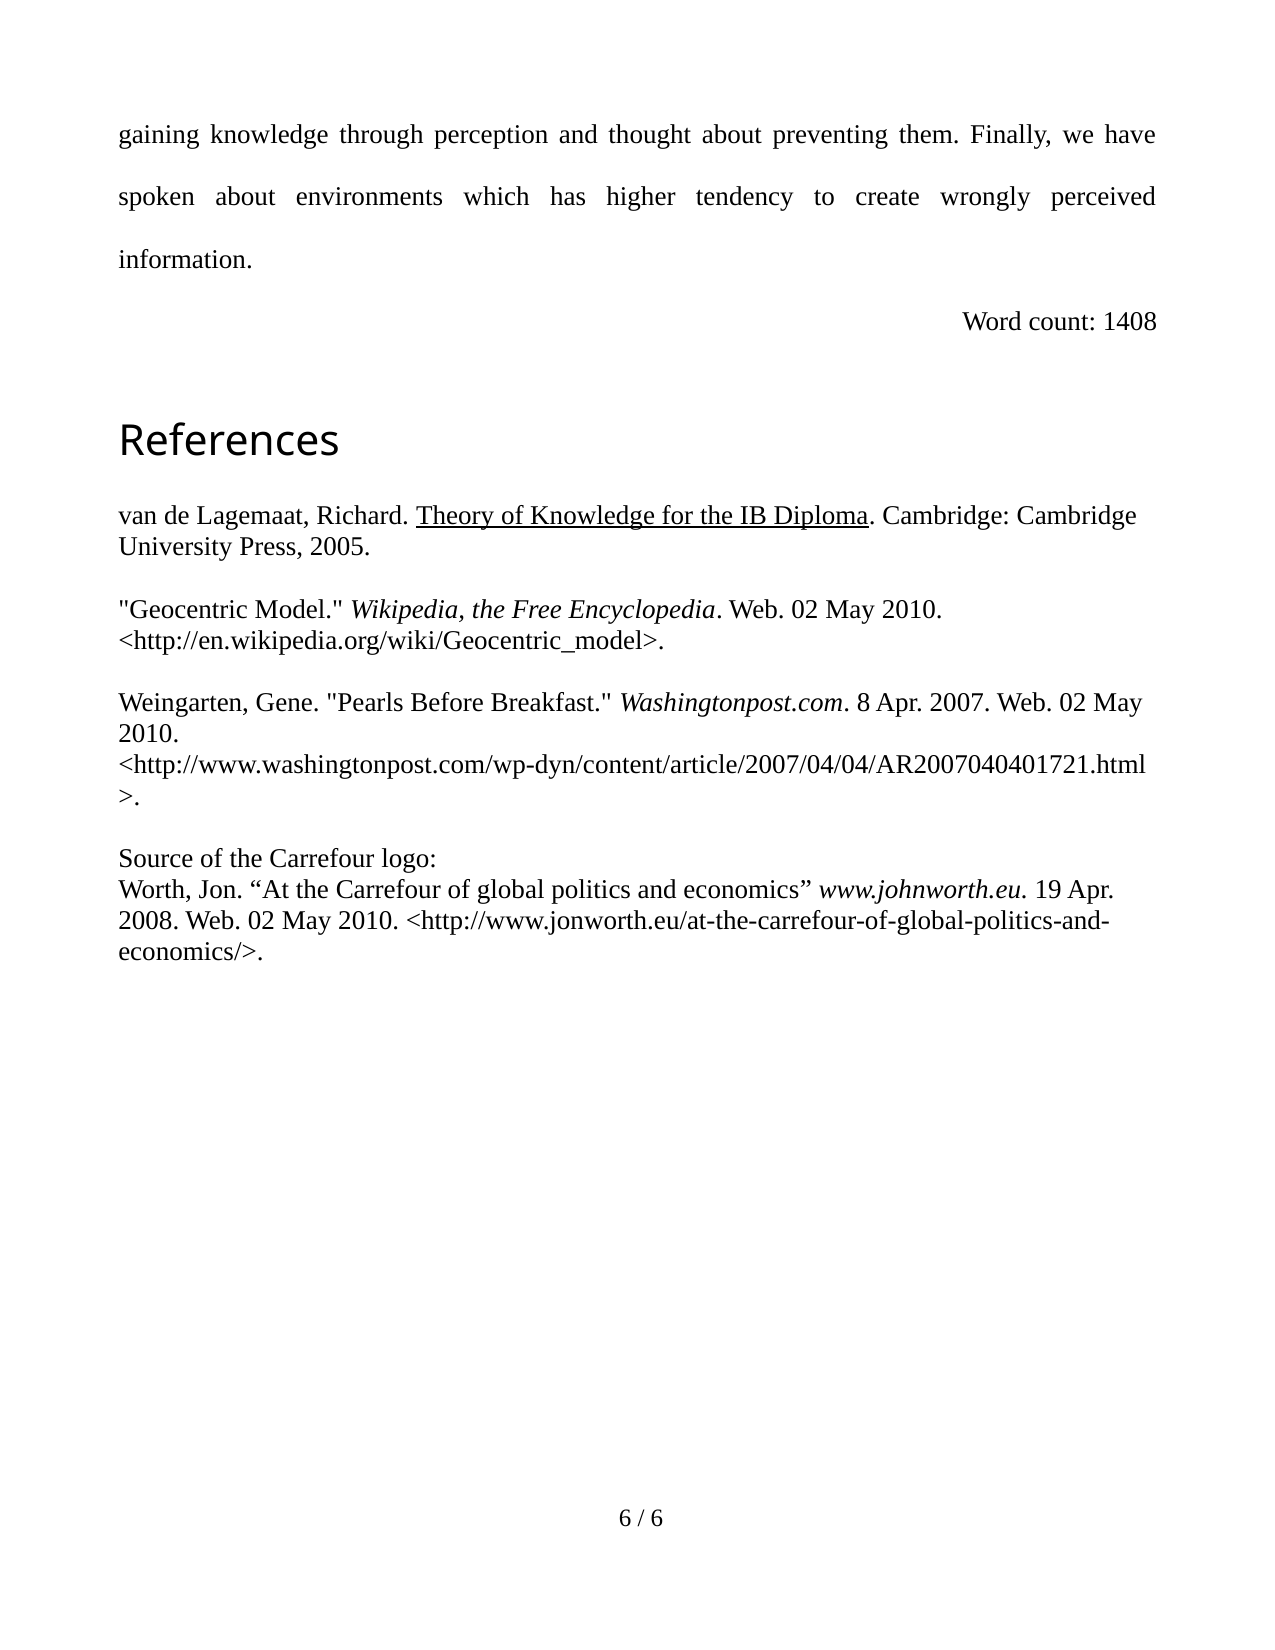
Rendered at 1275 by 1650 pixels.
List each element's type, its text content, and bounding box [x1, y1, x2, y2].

text "Geocentric Model." Wikipedia, the Free Encyclopedia. Web. 02 May 2010. <http://en.wikipedia.org/wiki/Geocentric_model>. [118, 593, 1157, 655]
text Source of the Carrefour logo: [118, 842, 1157, 873]
text References [118, 410, 1157, 468]
text gaining knowledge through perception and thought about preventing them. Finally, we have spoken about environments which has higher tendency to create wrongly perceived information. [118, 118, 1157, 274]
text Weingarten, Gene. "Pearls Before Breakfast." Washingtonpost.com. 8 Apr. 2007. Web. 02 May 2010. <http://www.washingtonpost.com/wp-dyn/content/article/2007/04/04/AR2007040401721.html>. [118, 686, 1157, 811]
text Word count: 1408 [118, 305, 1157, 336]
text Worth, Jon. “At the Carrefour of global politics and economics” www.johnworth.eu. 19 Apr. 2008. Web. 02 May 2010. <http://www.jonworth.eu/at-the-carrefour-of-global-politics-and-economics/>. [118, 873, 1157, 966]
text van de Lagemaat, Richard. Theory of Knowledge for the IB Diploma. Cambridge: Cambridge University Press, 2005. [118, 499, 1157, 562]
